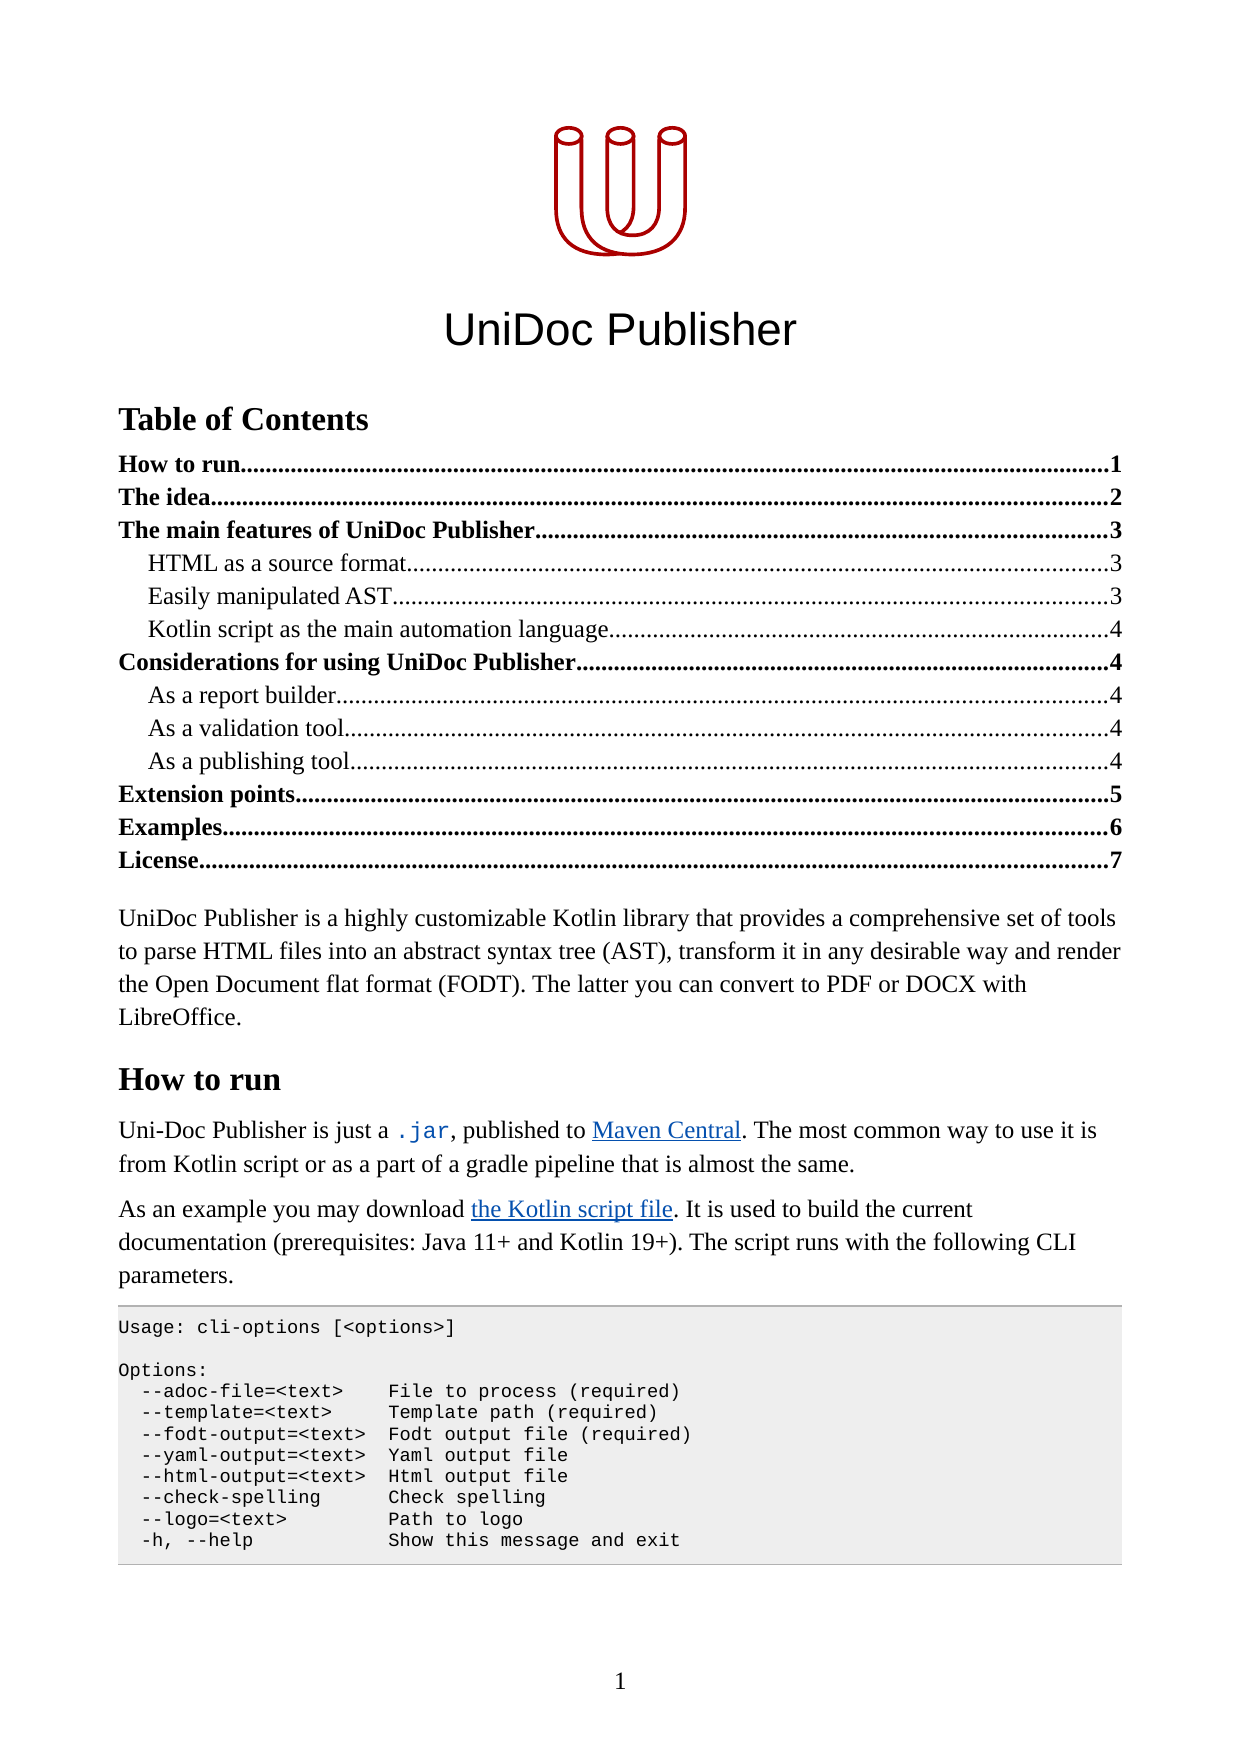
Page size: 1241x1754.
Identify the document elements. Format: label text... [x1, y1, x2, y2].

text How to run 1 [118, 449, 1122, 478]
text The idea 2 [118, 482, 1122, 511]
text As an example you may download the Kotlin script file. It is used to build the current documentation (prerequisites: Java 11+ and Kotlin 19+). The script runs with the following CLI parameters. [118, 1194, 1122, 1289]
text HTML as a source format 3 [148, 548, 1122, 577]
text The main features of UniDoc Publisher 3 [118, 515, 1122, 544]
subtitle How to run [118, 1059, 1122, 1097]
text Extension points 5 [118, 779, 1122, 808]
text Easily manipulated AST 3 [148, 581, 1122, 610]
text License 7 [118, 845, 1122, 874]
text UniDoc Publisher is a highly customizable Kotlin library that provides a comprehensive set of tools to parse HTML files into an abstract syntax tree (AST), transform it in any desirable way and render the Open Document flat format (FODT). The latter you can convert to PDF or DOCX with LibreOffice. [118, 903, 1122, 1031]
text As a report builder 4 [148, 680, 1122, 709]
text As a validation tool 4 [148, 713, 1122, 742]
title UniDoc Publisher [118, 303, 1122, 356]
text Considerations for using UniDoc Publisher 4 [118, 647, 1122, 676]
text As a publishing tool 4 [148, 746, 1122, 775]
text Kotlin script as the main automation language 4 [148, 614, 1122, 643]
text Examples 6 [118, 812, 1122, 841]
text Usage: cli-options [<options>] Options: --adoc-file=<text> File to process (required) --template=<text> Template path (required) --fodt-output=<text> Fodt output file (required) --yaml-output=<text> Yaml output file --html-output=<text> Html output file --check-spelling Check spelling --logo=<text> Path to logo -h, --help Show this message and exit [118, 1307, 1122, 1564]
text Uni-Doc Publisher is just a .jar, published to Maven Central. The most common way to use it is from Kotlin script or as a part of a gradle pipeline that is almost the same. [118, 1115, 1122, 1178]
subtitle Table of Contents [118, 399, 1122, 437]
